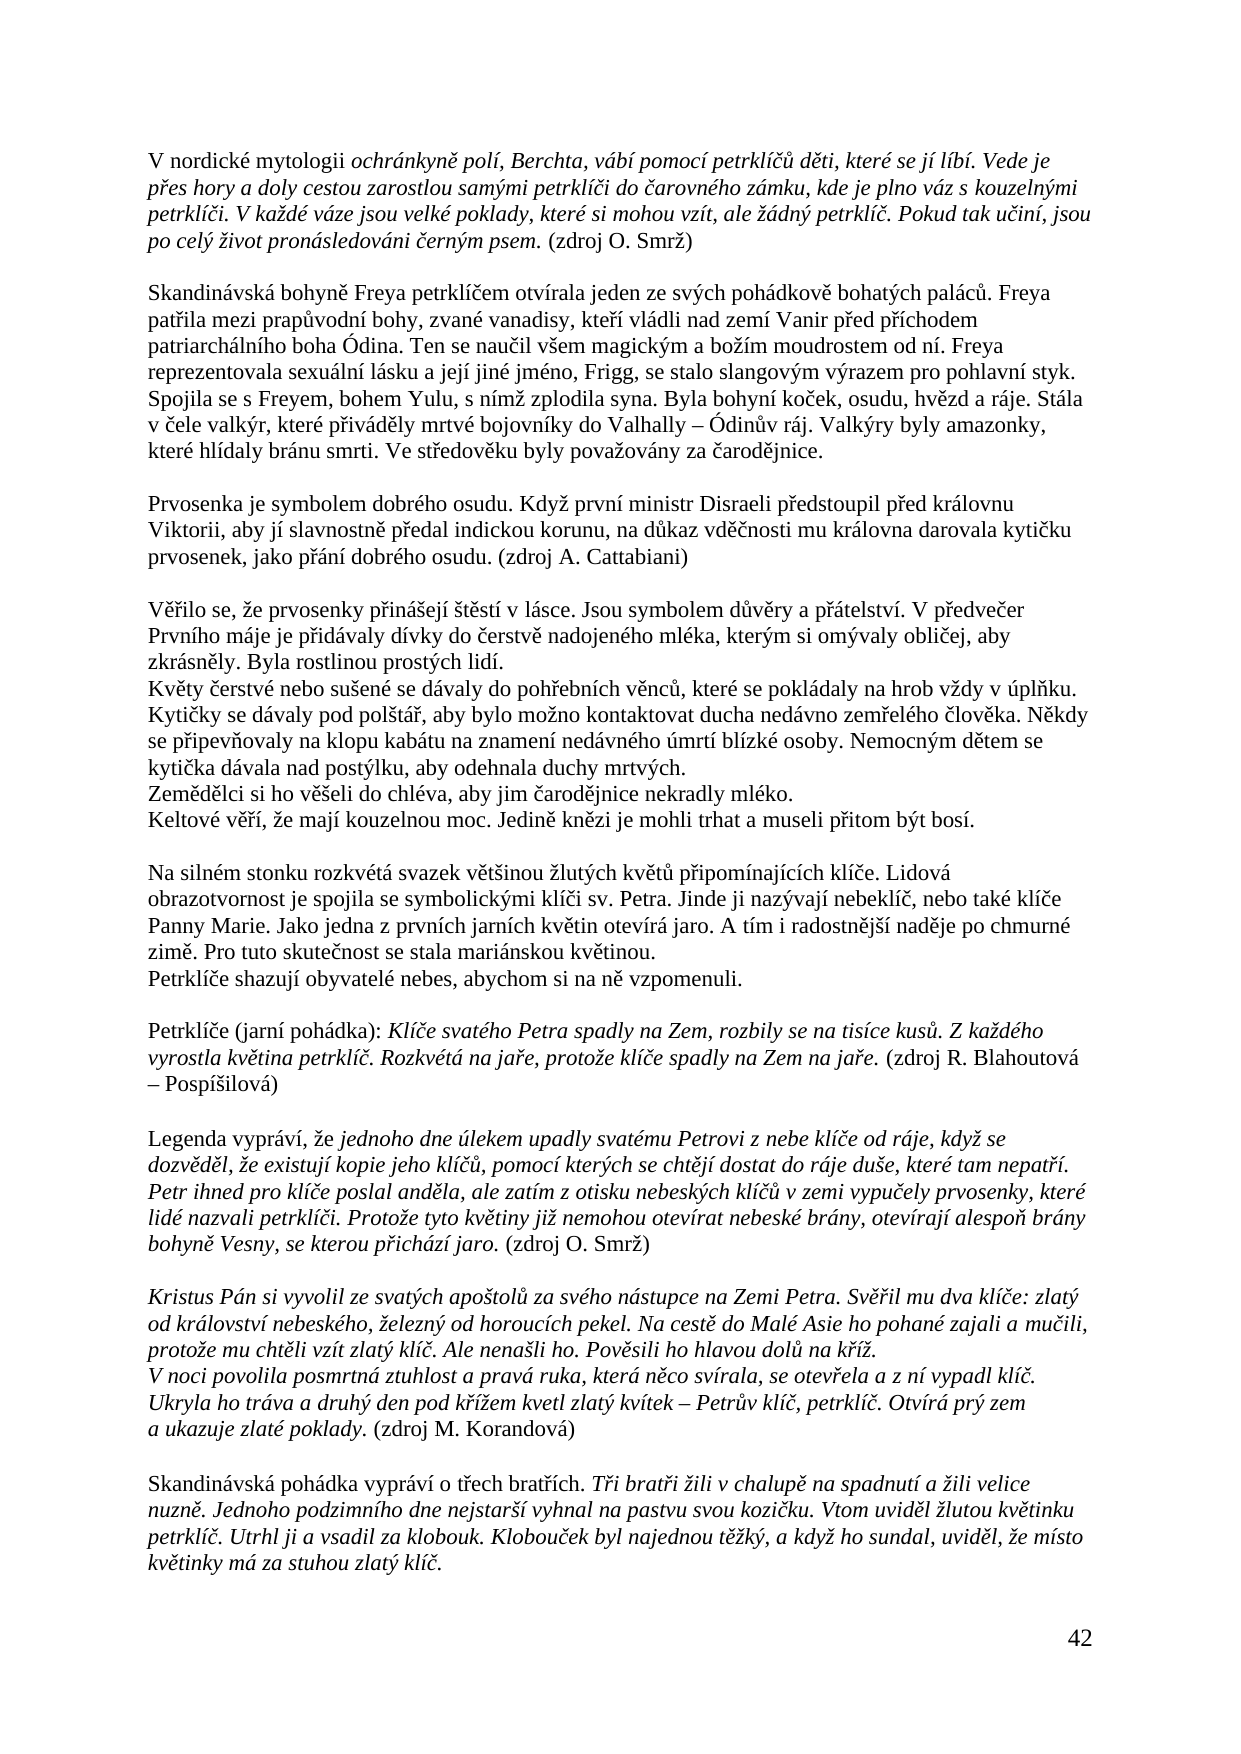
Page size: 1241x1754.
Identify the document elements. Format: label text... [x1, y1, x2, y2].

text Věřilo se, že prvosenky přinášejí štěstí v lásce. Jsou symbolem důvěry a přátelství. V předvečer Prvního máje je přidávaly dívky do čerstvě nadojeného mléka, kterým si omývaly obličej, aby zkrásněly. Byla rostlinou prostých lidí. [148, 596, 1093, 675]
text Květy čerstvé nebo sušené se dávaly do pohřebních věnců, které se pokládaly na hrob vždy v úplňku. Kytičky se dávaly pod polštář, aby bylo možno kontaktovat ducha nedávno zemřelého člověka. Někdy se připevňovaly na klopu kabátu na znamení nedávného úmrtí blízké osoby. Nemocným dětem se kytička dávala nad postýlku, aby odehnala duchy mrtvých. [148, 675, 1093, 780]
text Legenda vypráví, že jednoho dne úlekem upadly svatému Petrovi z nebe klíče od ráje, když se dozvěděl, že existují kopie jeho klíčů, pomocí kterých se chtějí dostat do ráje duše, které tam nepatří. Petr ihned pro klíče poslal anděla, ale zatím z otisku nebeských klíčů v zemi vypučely prvosenky, které lidé nazvali petrklíči. Protože tyto květiny již nemohou otevírat nebeské brány, otevírají alespoň brány bohyně Vesny, se kterou přichází jaro. (zdroj O. Smrž) [148, 1125, 1093, 1257]
text V nordické mytologii ochránkyně polí, Berchta, vábí pomocí petrklíčů děti, které se jí líbí. Vede je přes hory a doly cestou zarostlou samými petrklíči do čarovného zámku, kde je plno váz s kouzelnými petrklíči. V každé váze jsou velké poklady, které si mohou vzít, ale žádný petrklíč. Pokud tak učiní, jsou po celý život pronásledováni černým psem. (zdroj O. Smrž) [148, 148, 1093, 253]
text Zemědělci si ho věšeli do chléva, aby jim čarodějnice nekradly mléko. [148, 780, 1093, 806]
text Keltové věří, že mají kouzelnou moc. Jedině knězi je mohli trhat a museli přitom být bosí. [148, 806, 1093, 833]
text Kristus Pán si vyvolil ze svatých apoštolů za svého nástupce na Zemi Petra. Svěřil mu dva klíče: zlatý od království nebeského, železný od horoucích pekel. Na cestě do Malé Asie ho pohané zajali a mučili, protože mu chtěli vzít zlatý klíč. Ale nenašli ho. Pověsili ho hlavou dolů na kříž. [148, 1283, 1093, 1362]
text V noci povolila posmrtná ztuhlost a pravá ruka, která něco svírala, se otevřela a z ní vypadl klíč. Ukryla ho tráva a druhý den pod křížem kvetl zlatý kvítek – Petrův klíč, petrklíč. Otvírá prý zem a ukazuje zlaté poklady. (zdroj M. Korandová) [148, 1362, 1093, 1441]
text Skandinávská bohyně Freya petrklíčem otvírala jeden ze svých pohádkově bohatých paláců. Freya patřila mezi prapůvodní bohy, zvané vanadisy, kteří vládli nad zemí Vanir před příchodem patriarchálního boha Ódina. Ten se naučil všem magickým a božím moudrostem od ní. Freya reprezentovala sexuální lásku a její jiné jméno, Frigg, se stalo slangovým výrazem pro pohlavní styk. Spojila se s Freyem, bohem Yulu, s nímž zplodila syna. Byla bohyní koček, osudu, hvězd a ráje. Stála v čele valkýr, které přiváděly mrtvé bojovníky do Valhally – Ódinův ráj. Valkýry byly amazonky, které hlídaly bránu smrti. Ve středověku byly považovány za čarodějnice. [148, 279, 1093, 464]
text Skandinávská pohádka vypráví o třech bratřích. Tři bratři žili v chalupě na spadnutí a žili velice nuzně. Jednoho podzimního dne nejstarší vyhnal na pastvu svou kozičku. Vtom uviděl žlutou květinku petrklíč. Utrhl ji a vsadil za klobouk. Klobouček byl najednou těžký, a když ho sundal, uviděl, že místo květinky má za stuhou zlatý klíč. [148, 1470, 1093, 1576]
text Petrklíče (jarní pohádka): Klíče svatého Petra spadly na Zem, rozbily se na tisíce kusů. Z každého vyrostla květina petrklíč. Rozkvétá na jaře, protože klíče spadly na Zem na jaře. (zdroj R. Blahoutová – Pospíšilová) [148, 1017, 1093, 1096]
text Petrklíče shazují obyvatelé nebes, abychom si na ně vzpomenuli. [148, 964, 1093, 991]
text Prvosenka je symbolem dobrého osudu. Když první ministr Disraeli předstoupil před královnu Viktorii, aby jí slavnostně předal indickou korunu, na důkaz vděčnosti mu královna darovala kytičku prvosenek, jako přání dobrého osudu. (zdroj A. Cattabiani) [148, 490, 1093, 569]
text Na silném stonku rozkvétá svazek většinou žlutých květů připomínajících klíče. Lidová obrazotvornost je spojila se symbolickými klíči sv. Petra. Jinde ji nazývají nebeklíč, nebo také klíče Panny Marie. Jako jedna z prvních jarních květin otevírá jaro. A tím i radostnější naděje po chmurné zimě. Pro tuto skutečnost se stala mariánskou květinou. [148, 859, 1093, 964]
